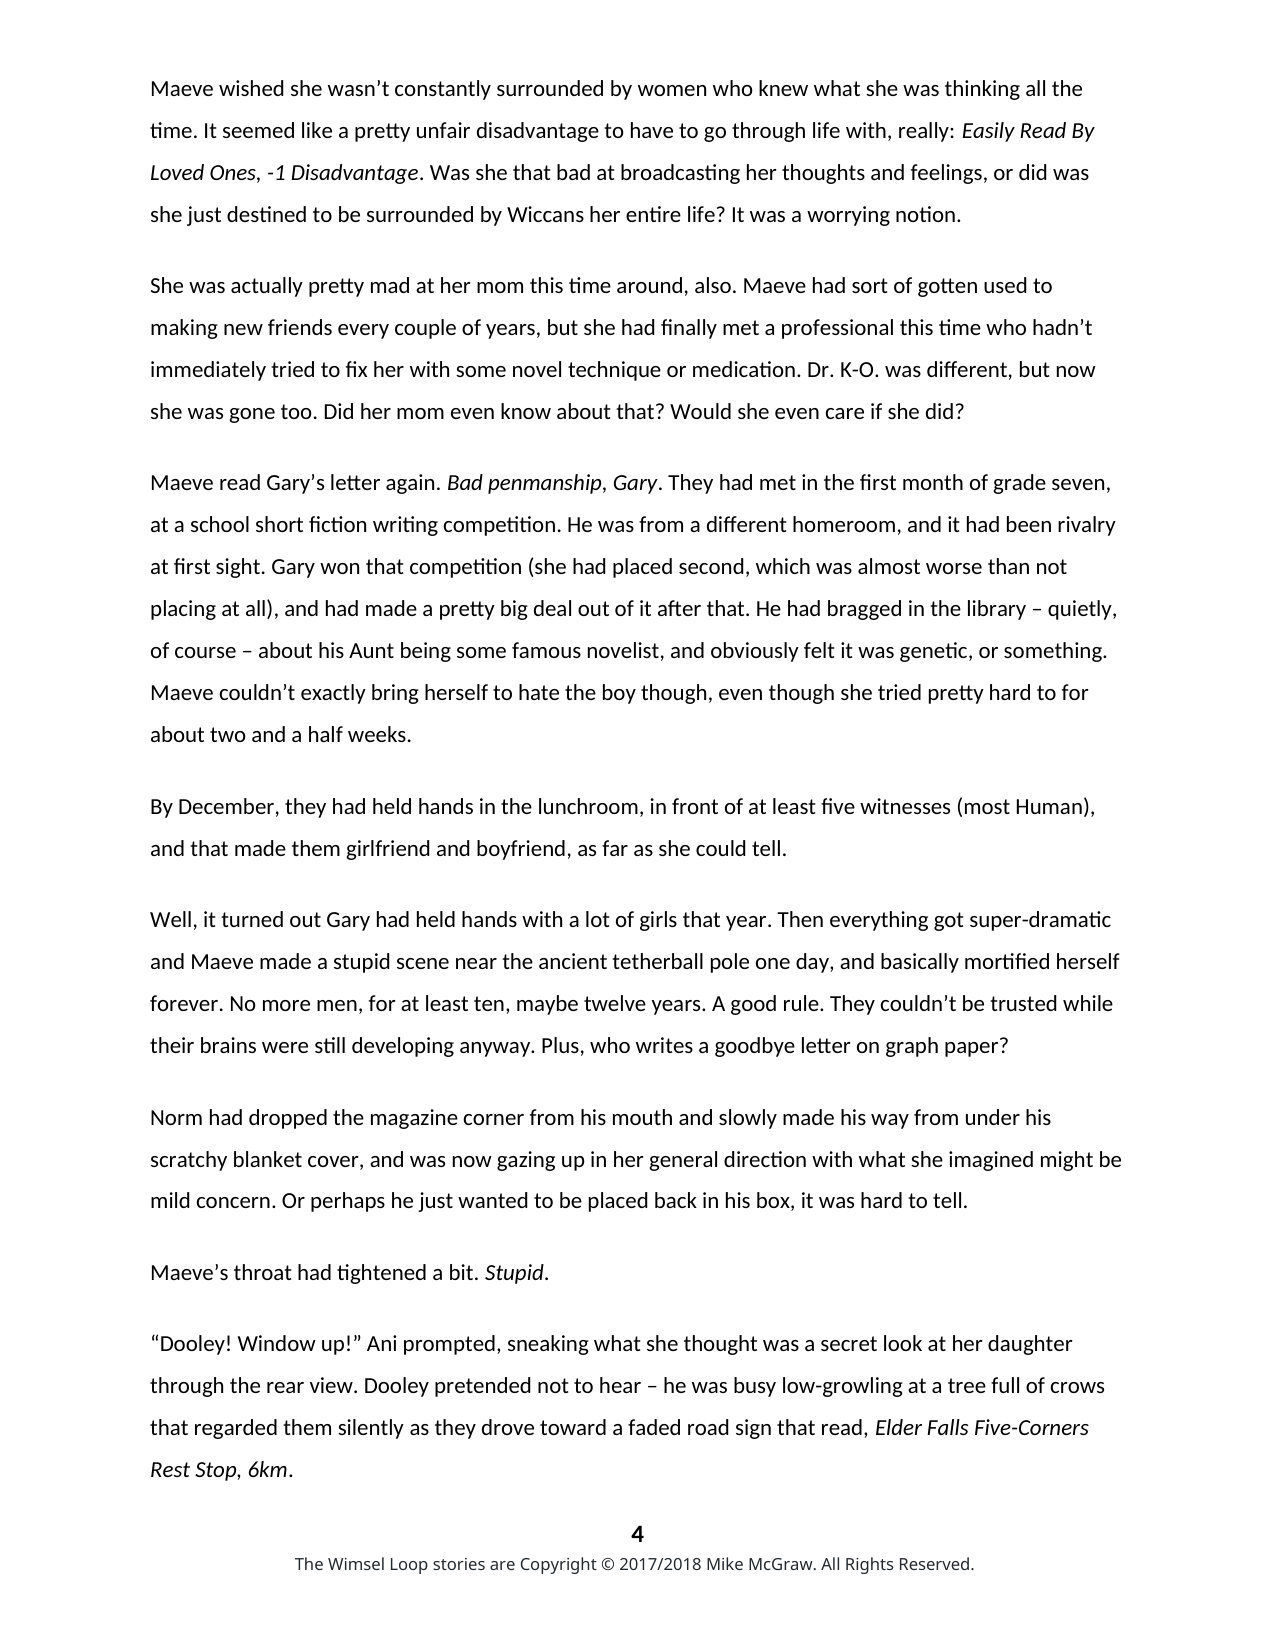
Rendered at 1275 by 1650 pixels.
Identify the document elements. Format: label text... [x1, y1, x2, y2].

text Well, it turned out Gary had held hands with a lot of girls that year. Then everything got super-dramatic and Maeve made a stupid scene near the ancient tetherball pole one day, and basically mortified herself forever. No more men, for at least ten, maybe twelve years. A good rule. They couldn’t be trusted while their brains were still developing anyway. Plus, who writes a goodbye letter on graph paper? [150, 905, 1125, 1059]
text Maeve wished she wasn’t constantly surrounded by women who knew what she was thinking all the time. It seemed like a pretty unfair disadvantage to have to go through life with, really: Easily Read By Loved Ones, -1 Disadvantage. Was she that bad at broadcasting her thoughts and feelings, or did was she just destined to be surrounded by Wiccans her entire life? It was a worrying notion. [150, 74, 1125, 228]
text Norm had dropped the magazine corner from his mouth and slowly made his way from under his scratchy blanket cover, and was now gazing up in her general direction with what she imagined might be mild concern. Or perhaps he just wanted to be placed back in his box, it was hard to tell. [150, 1103, 1125, 1215]
text She was actually pretty mad at her mom this time around, also. Maeve had sort of gotten used to making new friends every couple of years, but she had finally met a professional this time who hadn’t immediately tried to fix her with some novel technique or medication. Dr. K-O. was different, but now she was gone too. Did her mom even know about that? Would she even care if she did? [150, 271, 1125, 425]
text Maeve’s throat had tightened a bit. Stupid. [150, 1258, 1125, 1286]
text “Dooley! Window up!” Ani prompted, sneaking what she thought was a secret look at her daughter through the rear view. Dooley pretended not to hear – he was busy low-growling at a tree full of crows that regarded them silently as they drove toward a faded road sign that read, Elder Falls Five-Corners Rest Stop, 6km. [150, 1329, 1125, 1483]
text By December, they had held hands in the lunchroom, in front of at least five witnesses (most Human), and that made them girlfriend and boyfriend, as far as she could tell. [150, 792, 1125, 862]
text Maeve read Gary’s letter again. Bad penmanship, Gary. They had met in the first month of grade seven, at a school short fiction writing competition. He was from a different homeroom, and it had been rivalry at first sight. Gary won that competition (she had placed second, which was almost worse than not placing at all), and had made a pretty big deal out of it after that. He had bragged in the library – quietly, of course – about his Aunt being some famous novelist, and obviously felt it was genetic, or something. Maeve couldn’t exactly bring herself to hate the boy though, even though she tried pretty hard to for about two and a half weeks. [150, 468, 1125, 748]
